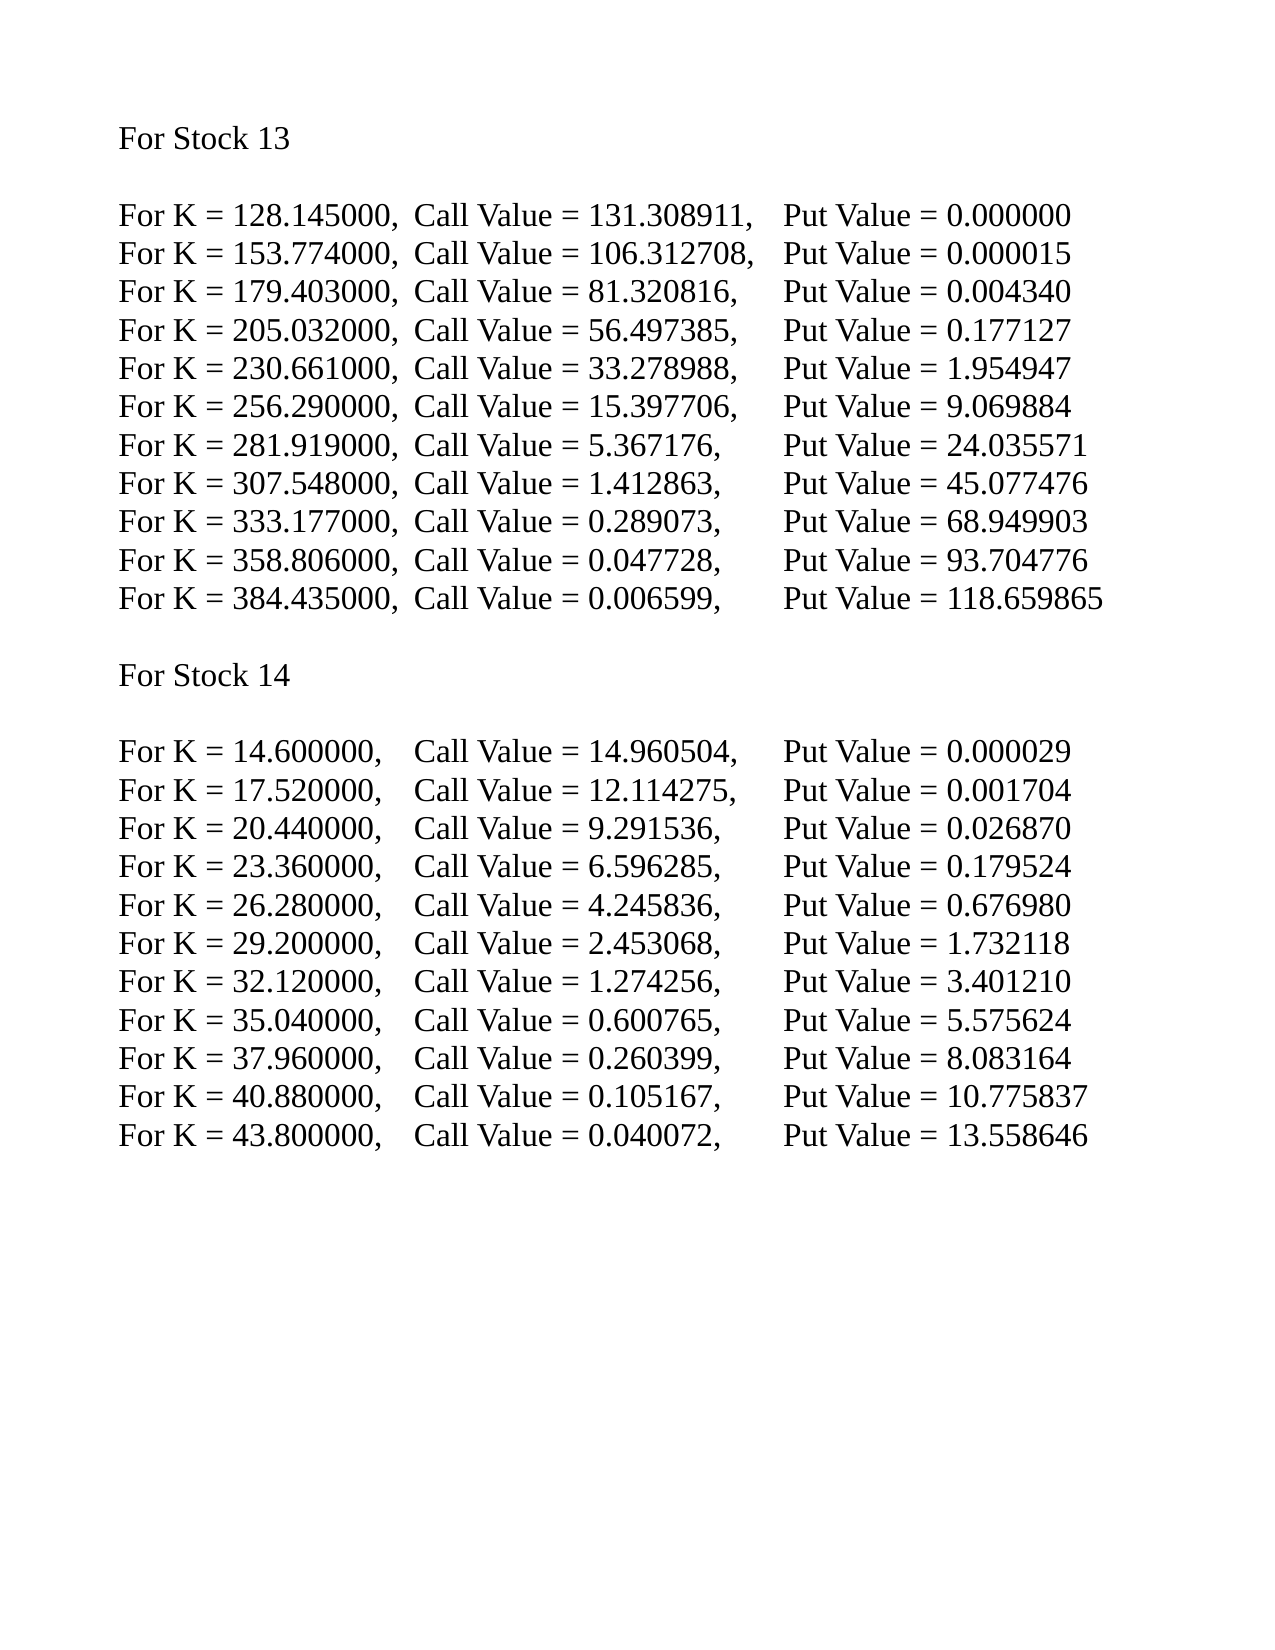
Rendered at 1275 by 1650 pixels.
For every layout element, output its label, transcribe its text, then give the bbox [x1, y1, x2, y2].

text For K = 26.280000, Call Value = 4.245836, Put Value = 0.676980 [118, 885, 1157, 923]
text For K = 14.600000, Call Value = 14.960504, Put Value = 0.000029 [118, 731, 1157, 770]
text For K = 32.120000, Call Value = 1.274256, Put Value = 3.401210 [118, 961, 1157, 1000]
text For K = 29.200000, Call Value = 2.453068, Put Value = 1.732118 [118, 923, 1157, 961]
text For K = 281.919000, Call Value = 5.367176, Put Value = 24.035571 [118, 425, 1157, 463]
text For Stock 14 [118, 655, 1157, 693]
text For K = 37.960000, Call Value = 0.260399, Put Value = 8.083164 [118, 1038, 1157, 1076]
text For K = 384.435000, Call Value = 0.006599, Put Value = 118.659865 [118, 578, 1157, 616]
text For K = 128.145000, Call Value = 131.308911, Put Value = 0.000000 [118, 195, 1157, 233]
text For K = 333.177000, Call Value = 0.289073, Put Value = 68.949903 [118, 501, 1157, 540]
text For K = 153.774000, Call Value = 106.312708, Put Value = 0.000015 [118, 233, 1157, 271]
text For K = 17.520000, Call Value = 12.114275, Put Value = 0.001704 [118, 770, 1157, 808]
text For K = 358.806000, Call Value = 0.047728, Put Value = 93.704776 [118, 540, 1157, 578]
text For K = 35.040000, Call Value = 0.600765, Put Value = 5.575624 [118, 1000, 1157, 1038]
text For K = 307.548000, Call Value = 1.412863, Put Value = 45.077476 [118, 463, 1157, 501]
text For K = 23.360000, Call Value = 6.596285, Put Value = 0.179524 [118, 846, 1157, 885]
text For Stock 13 [118, 118, 1157, 156]
text For K = 205.032000, Call Value = 56.497385, Put Value = 0.177127 [118, 310, 1157, 348]
text For K = 256.290000, Call Value = 15.397706, Put Value = 9.069884 [118, 386, 1157, 425]
text For K = 179.403000, Call Value = 81.320816, Put Value = 0.004340 [118, 271, 1157, 310]
text For K = 43.800000, Call Value = 0.040072, Put Value = 13.558646 [118, 1115, 1157, 1153]
text For K = 20.440000, Call Value = 9.291536, Put Value = 0.026870 [118, 808, 1157, 846]
text For K = 40.880000, Call Value = 0.105167, Put Value = 10.775837 [118, 1076, 1157, 1115]
text For K = 230.661000, Call Value = 33.278988, Put Value = 1.954947 [118, 348, 1157, 386]
